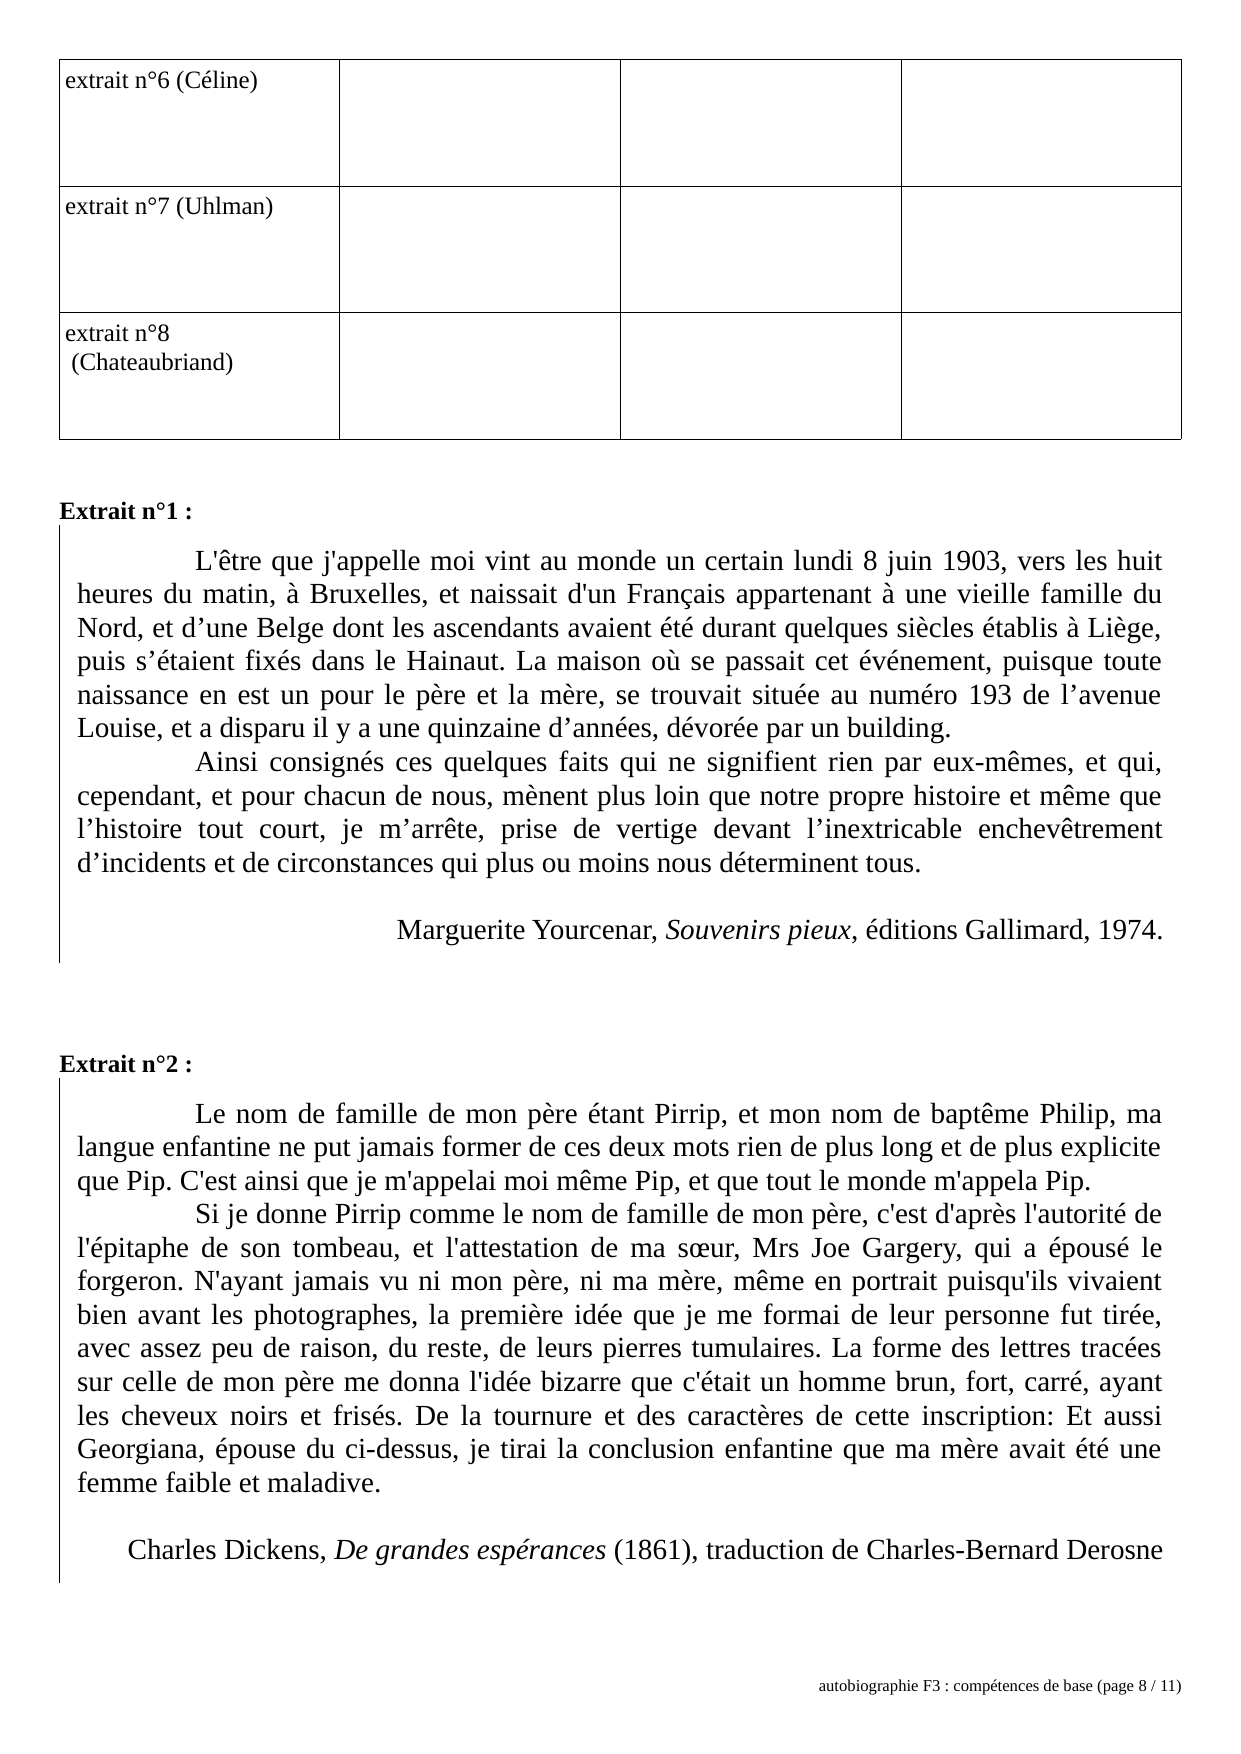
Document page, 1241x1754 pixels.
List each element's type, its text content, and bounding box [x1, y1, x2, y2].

table_cell [621, 187, 901, 312]
table_cell extrait n°7 (Uhlman) [60, 187, 339, 312]
text Le nom de famille de mon père étant Pirrip, et mon nom de baptême Philip, ma langue enfantine ne put jamais former de ces deux mots rien de plus long et de plus explicite que Pip. C'est ainsi que je m'appelai moi même Pip, et que tout le monde m'appela Pip. [60, 1078, 1181, 1196]
table_cell extrait n°8 (Chateaubriand) [60, 313, 339, 439]
text Si je donne Pirrip comme le nom de famille de mon père, c'est d'après l'autorité de l'épitaphe de son tombeau, et l'attestation de ma sœur, Mrs Joe Gargery, qui a épousé le forgeron. N'ayant jamais vu ni mon père, ni ma mère, même en portrait puisqu'ils vivaient bien avant les photographes, la première idée que je me formai de leur personne fut tirée, avec assez peu de raison, du reste, de leurs pierres tumulaires. La forme des lettres tracées sur celle de mon père me donna l'idée bizarre que c'était un homme brun, fort, carré, ayant les cheveux noirs et frisés. De la tournure et des caractères de cette inscription: Et aussi Georgiana, épouse du ci-dessus, je tirai la conclusion enfantine que ma mère avait été une femme faible et maladive. [60, 1196, 1181, 1498]
table_cell [340, 187, 620, 312]
text Extrait n°2 : [59, 1049, 1181, 1078]
text Charles Dickens, De grandes espérances (1861), traduction de Charles-Bernard Derosne [60, 1532, 1181, 1583]
table_cell extrait n°6 (Céline) [60, 60, 339, 186]
text Marguerite Yourcenar, Souvenirs pieux, éditions Gallimard, 1974. [60, 912, 1181, 963]
table_cell [340, 313, 620, 439]
table_cell [340, 60, 620, 186]
table_cell [902, 187, 1181, 312]
text Extrait n°1 : [59, 496, 1181, 525]
text Ainsi consignés ces quelques faits qui ne signifient rien par eux‐mêmes, et qui, cependant, et pour chacun de nous, mènent plus loin que notre propre histoire et même que l’histoire tout court, je m’arrête, prise de vertige devant l’inextricable enchevêtrement d’incidents et de circonstances qui plus ou moins nous déterminent tous. [60, 744, 1181, 878]
text L'être que j'appelle moi vint au monde un certain lundi 8 juin 1903, vers les huit heures du matin, à Bruxelles, et naissait d'un Français appartenant à une vieille famille du Nord, et d’une Belge dont les ascendants avaient été durant quelques siècles établis à Liège, puis s’étaient fixés dans le Hainaut. La maison où se passait cet événement, puisque toute naissance en est un pour le père et la mère, se trouvait située au numéro 193 de l’avenue Louise, et a disparu il y a une quinzaine d’années, dévorée par un building. [60, 525, 1181, 744]
table_cell [621, 60, 901, 186]
table_cell [902, 313, 1181, 439]
table_cell [902, 60, 1181, 186]
table_cell [621, 313, 901, 439]
